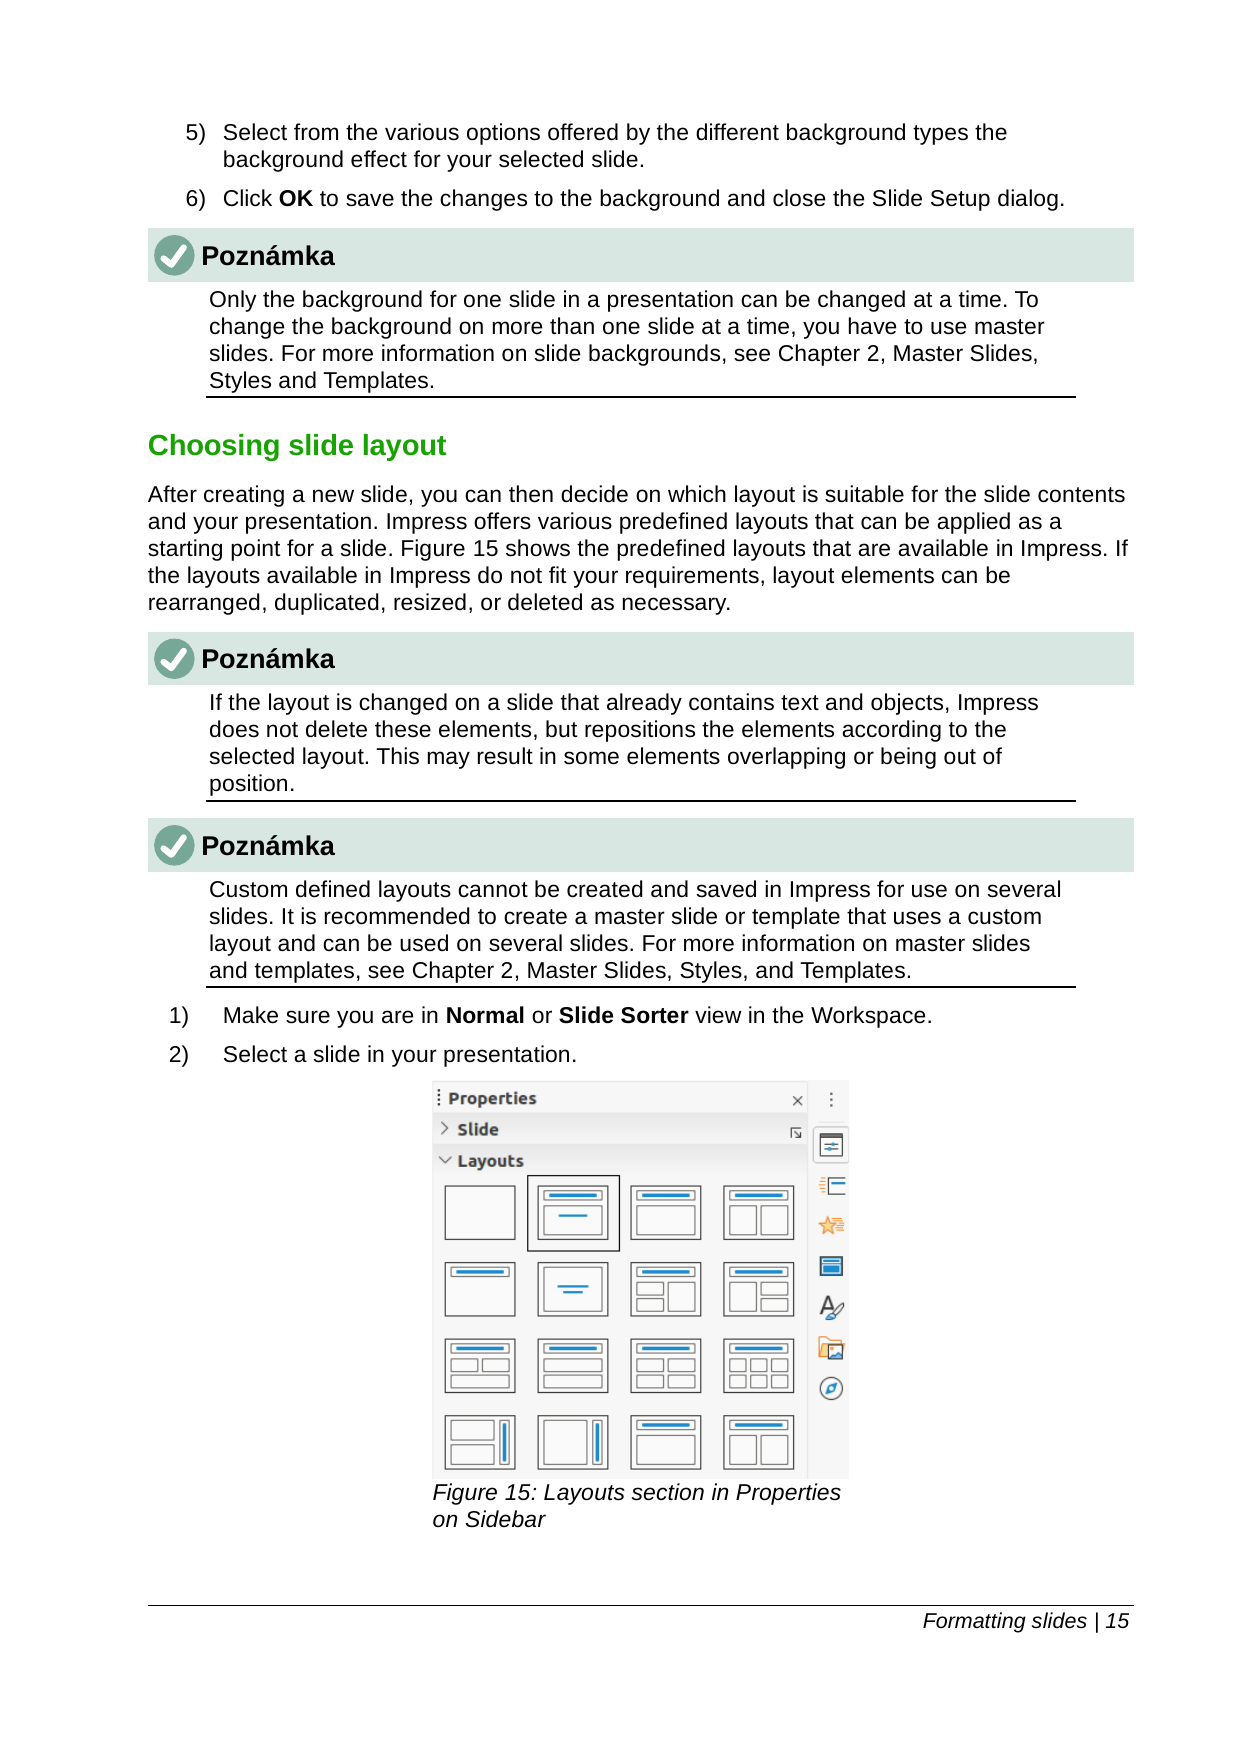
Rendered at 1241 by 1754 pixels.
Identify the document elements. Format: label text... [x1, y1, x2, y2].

subtitle Poznámka [148, 818, 1134, 872]
text Only the background for one slide in a presentation can be changed at a time. To change the background on more than one slide at a time, you have to use master slides. For more information on slide backgrounds, see Chapter 2, Master Slides, Styles and Templates. [206, 282, 1076, 396]
list Make sure you are in Normal or Slide Sorter view in the Workspace. [189, 1001, 1134, 1028]
list Click OK to save the changes to the background and close the Slide Setup dialog. [206, 185, 1134, 212]
text After creating a new slide, you can then decide on which layout is suitable for the slide contents and your presentation. Impress offers various predefined layouts that can be applied as a starting point for a slide. Figure 15 shows the predefined layouts that are available in Impress. If the layouts available in Impress do not fit your requirements, layout elements can be rearranged, duplicated, resized, or deleted as necessary. [148, 480, 1134, 615]
text Figure 15: Layouts section in Properties on Sidebar [432, 1479, 849, 1532]
text Custom defined layouts cannot be created and saved in Impress for use on several slides. It is recommended to create a master slide or template that uses a custom layout and can be used on several slides. For more information on master slides and templates, see Chapter 2, Master Slides, Styles, and Templates. [206, 872, 1076, 986]
picture [432, 1080, 850, 1479]
list Select from the various options offered by the different background types the background effect for your selected slide. [206, 118, 1134, 172]
subtitle Poznámka [148, 228, 1134, 282]
list Select a slide in your presentation. [189, 1041, 1134, 1068]
text If the layout is changed on a slide that already contains text and objects, Impress does not delete these elements, but repositions the elements according to the selected layout. This may result in some elements overlapping or being out of position. [206, 685, 1076, 800]
subtitle Poznámka [148, 632, 1134, 685]
subtitle Choosing slide layout [148, 428, 1134, 461]
